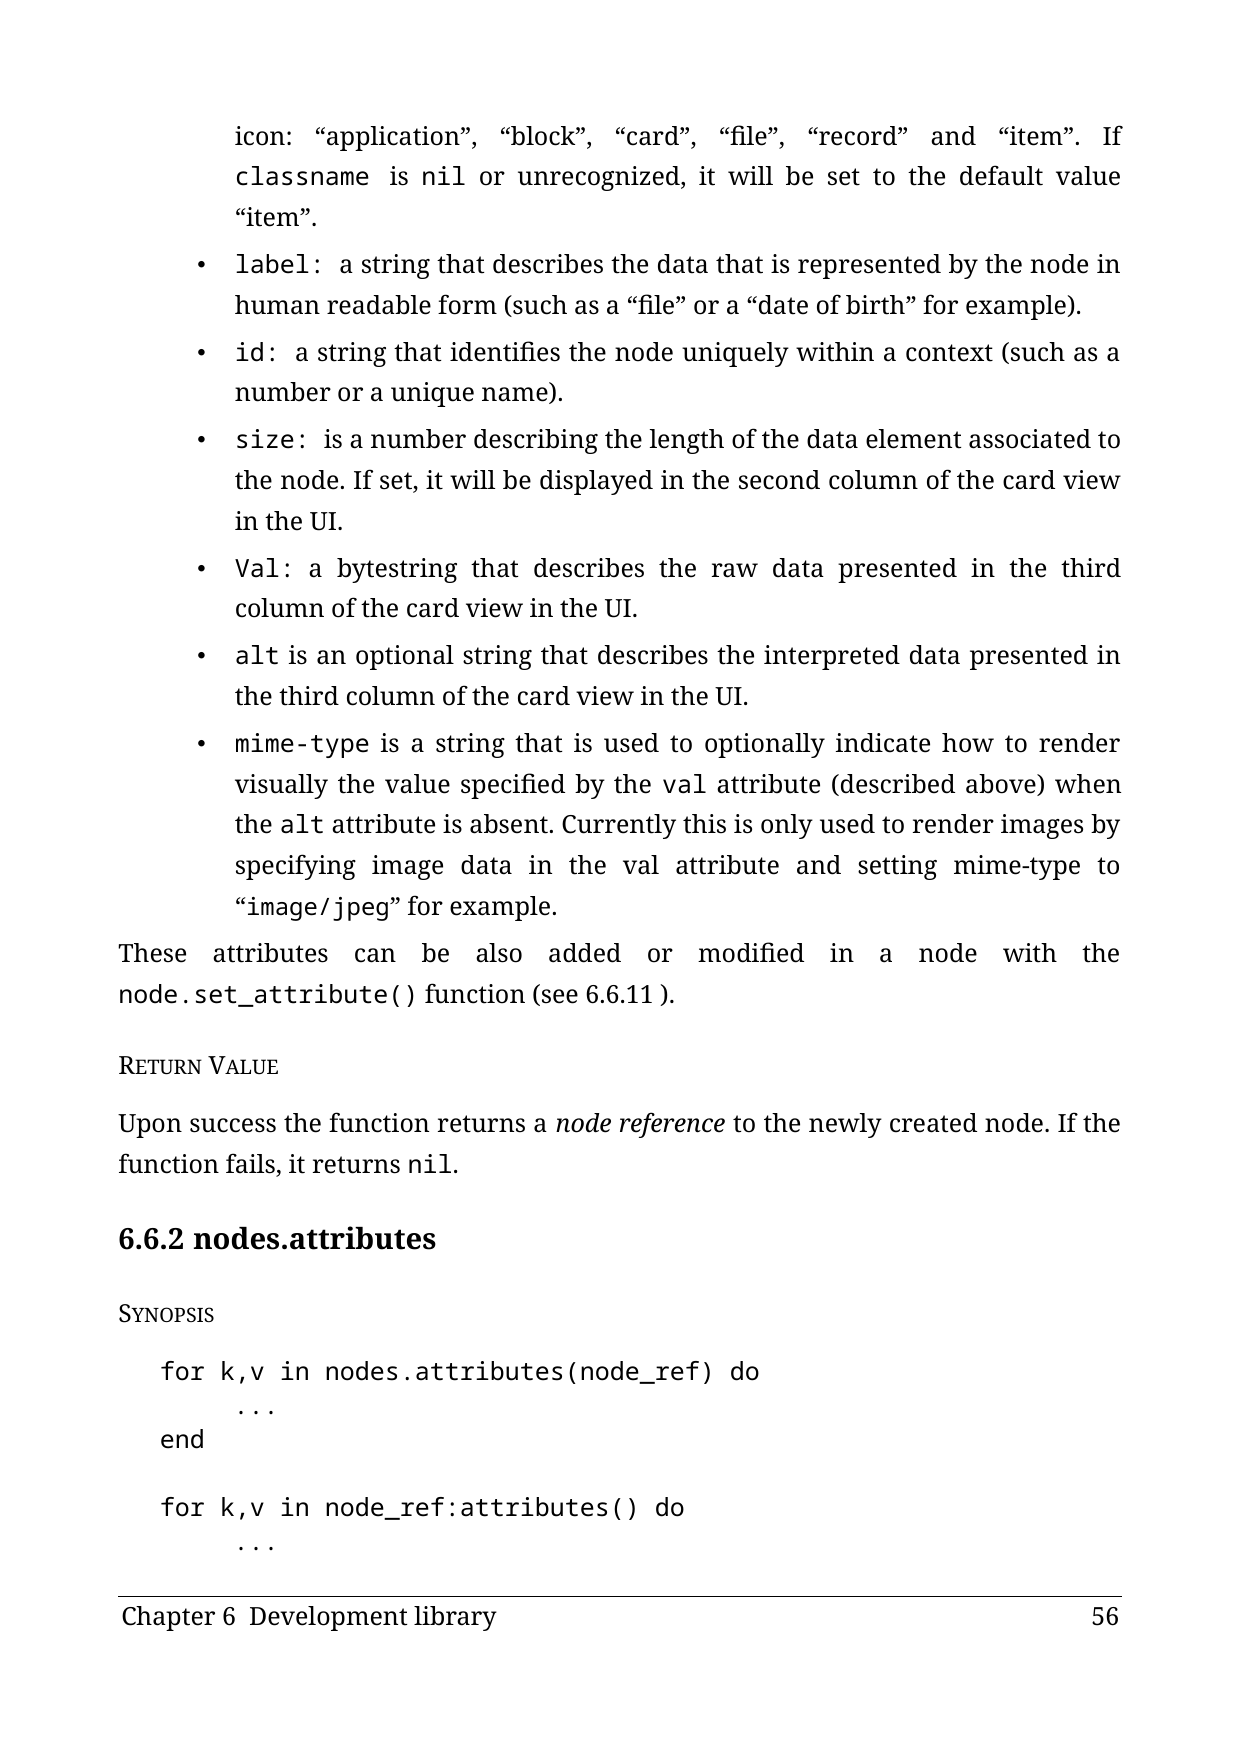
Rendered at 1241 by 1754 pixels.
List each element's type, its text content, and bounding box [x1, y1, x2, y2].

subtitle nodes.attributes [118, 1218, 1122, 1258]
list icon: “application”, “block”, “card”, “file”, “record” and “item”. If classname is nil or unrecognized, it will be set to the default value “item”. [197, 118, 1122, 234]
list size: is a number describing the length of the data element associated to the node. If set, it will be displayed in the second column of the card view in the UI. [197, 422, 1122, 537]
text These attributes can be also added or modified in a node with the node.set_attribute() function (see 6.6.11). [118, 936, 1122, 1010]
list alt is an optional string that describes the interpreted data presented in the third column of the card view in the UI. [197, 638, 1122, 713]
list label: a string that describes the data that is represented by the node in human readable form (such as a “file” or a “date of birth” for example). [197, 247, 1122, 321]
list mime-type is a string that is used to optionally indicate how to render visually the value specified by the val attribute (described above) when the alt attribute is absent. Currently this is only used to render images by specifying image data in the val attribute and setting mime-type to “image/jpeg” for example. [197, 725, 1122, 923]
text ... [159, 1524, 1122, 1558]
text for k,v in nodes.attributes(node_ref) do [159, 1353, 1122, 1387]
text for k,v in node_ref:attributes() do [159, 1489, 1122, 1524]
subtitle Synopsis [118, 1295, 1122, 1329]
text ... [159, 1387, 1122, 1421]
list id: a string that identifies the node uniquely within a context (such as a number or a unique name). [197, 334, 1122, 409]
subtitle Return Value [118, 1048, 1122, 1082]
text end [159, 1421, 1122, 1456]
text Upon success the function returns a node reference to the newly created node. If the function fails, it returns nil. [118, 1106, 1122, 1181]
list Val: a bytestring that describes the raw data presented in the third column of the card view in the UI. [197, 550, 1122, 625]
